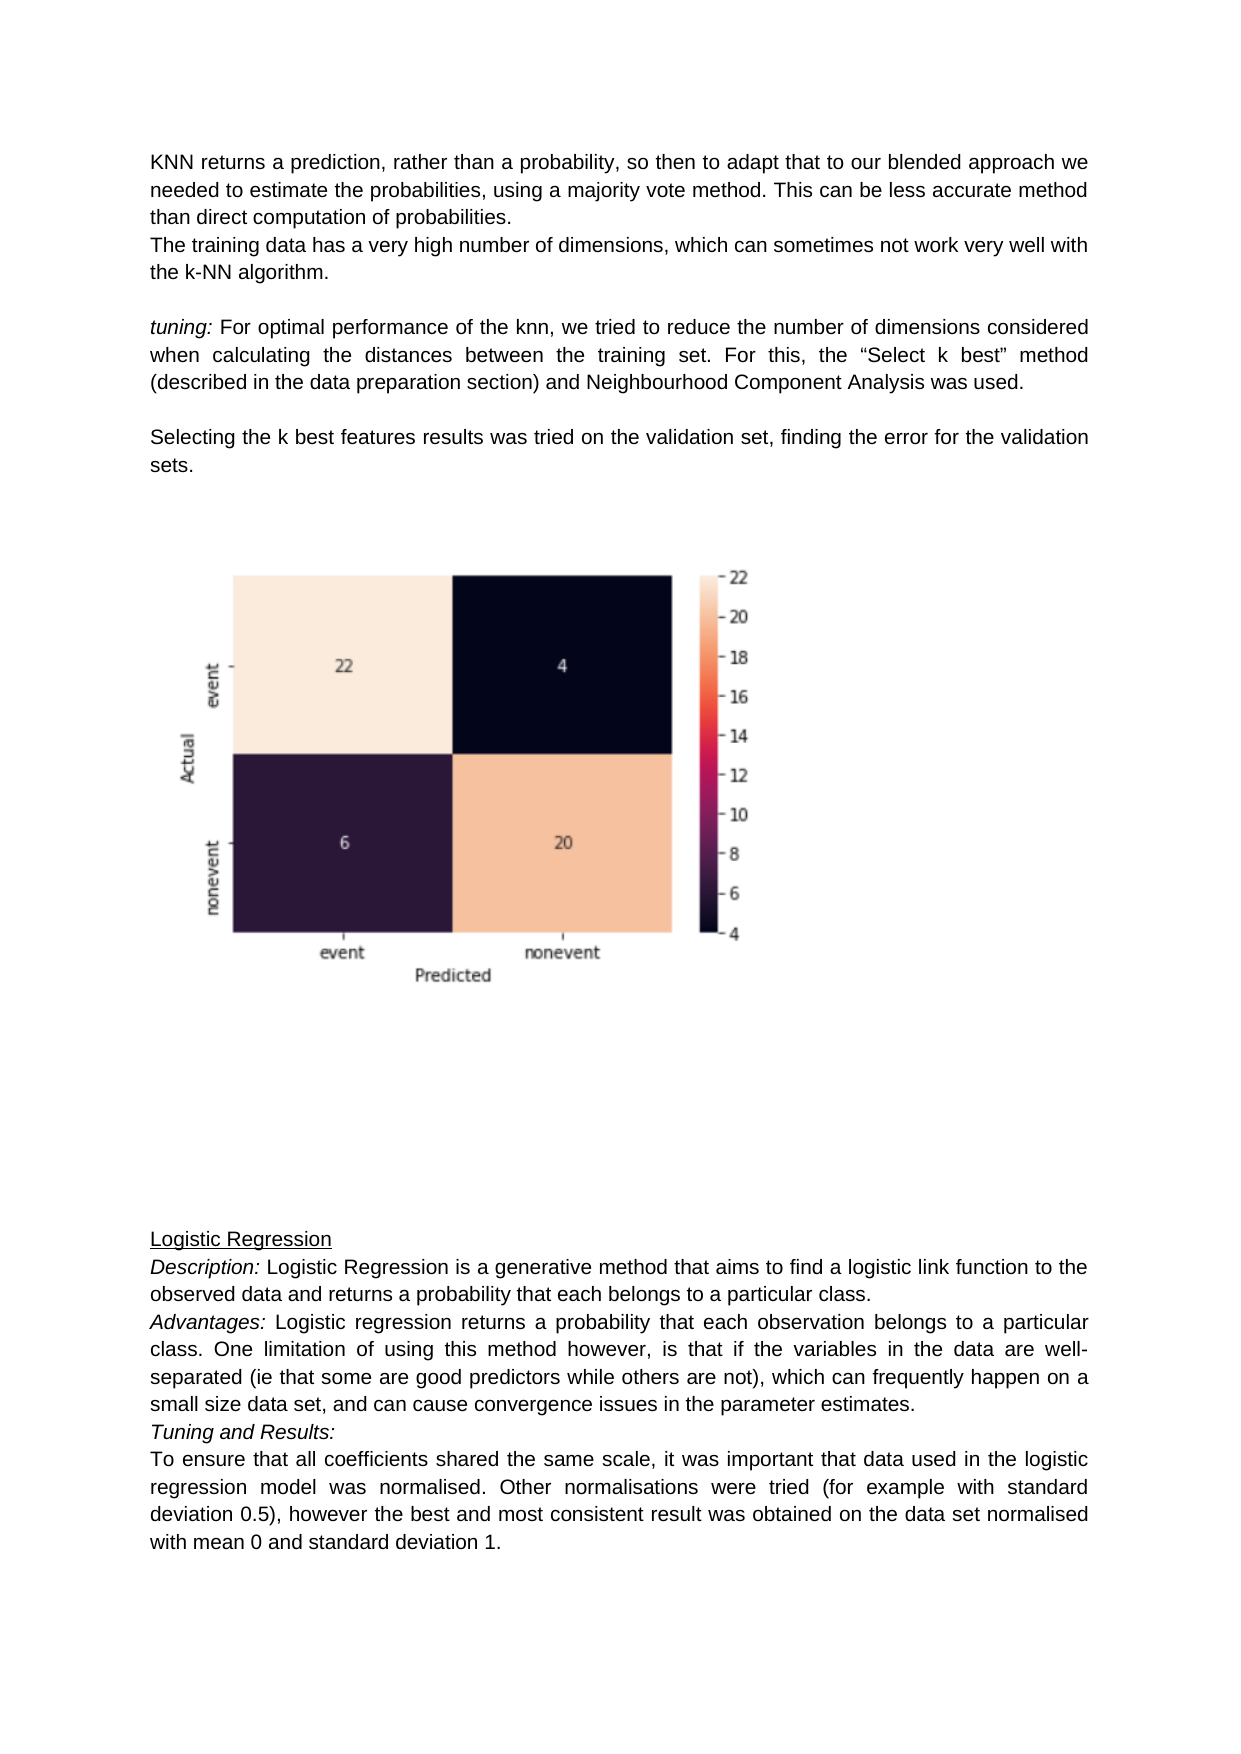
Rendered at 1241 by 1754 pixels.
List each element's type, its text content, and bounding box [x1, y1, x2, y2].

text tuning: For optimal performance of the knn, we tried to reduce the number of dimensions considered when calculating the distances between the training set. For this, the “Select k best” method (described in the data preparation section) and Neighbourhood Component Analysis was used. [150, 315, 1090, 394]
text The training data has a very high number of dimensions, which can sometimes not work very well with the k-NN algorithm. [150, 232, 1090, 284]
text KNN returns a prediction, rather than a probability, so then to adapt that to our blended approach we needed to estimate the probabilities, using a majority vote method. This can be less accurate method than direct computation of probabilities. [150, 150, 1090, 229]
text To ensure that all coefficients shared the same scale, it was important that data used in the logistic regression model was normalised. Other normalisations were tried (for example with standard deviation 0.5), however the best and most consistent result was obtained on the data set normalised with mean 0 and standard deviation 1. [150, 1447, 1090, 1554]
text Description: Logistic Regression is a generative method that aims to find a logistic link function to the observed data and returns a probability that each belongs to a particular class. [150, 1255, 1090, 1306]
text Advantages: Logistic regression returns a probability that each observation belongs to a particular class. One limitation of using this method however, is that if the variables in the data are well-separated (ie that some are good predictors while others are not), which can frequently happen on a small size data set, and can cause convergence issues in the parameter estimates. [150, 1310, 1090, 1416]
text Selecting the k best features results was tried on the validation set, finding the error for the validation sets. [150, 425, 1090, 476]
picture [150, 562, 771, 1004]
text Tuning and Results: [150, 1420, 1090, 1444]
text Logistic Regression [150, 1227, 1090, 1251]
